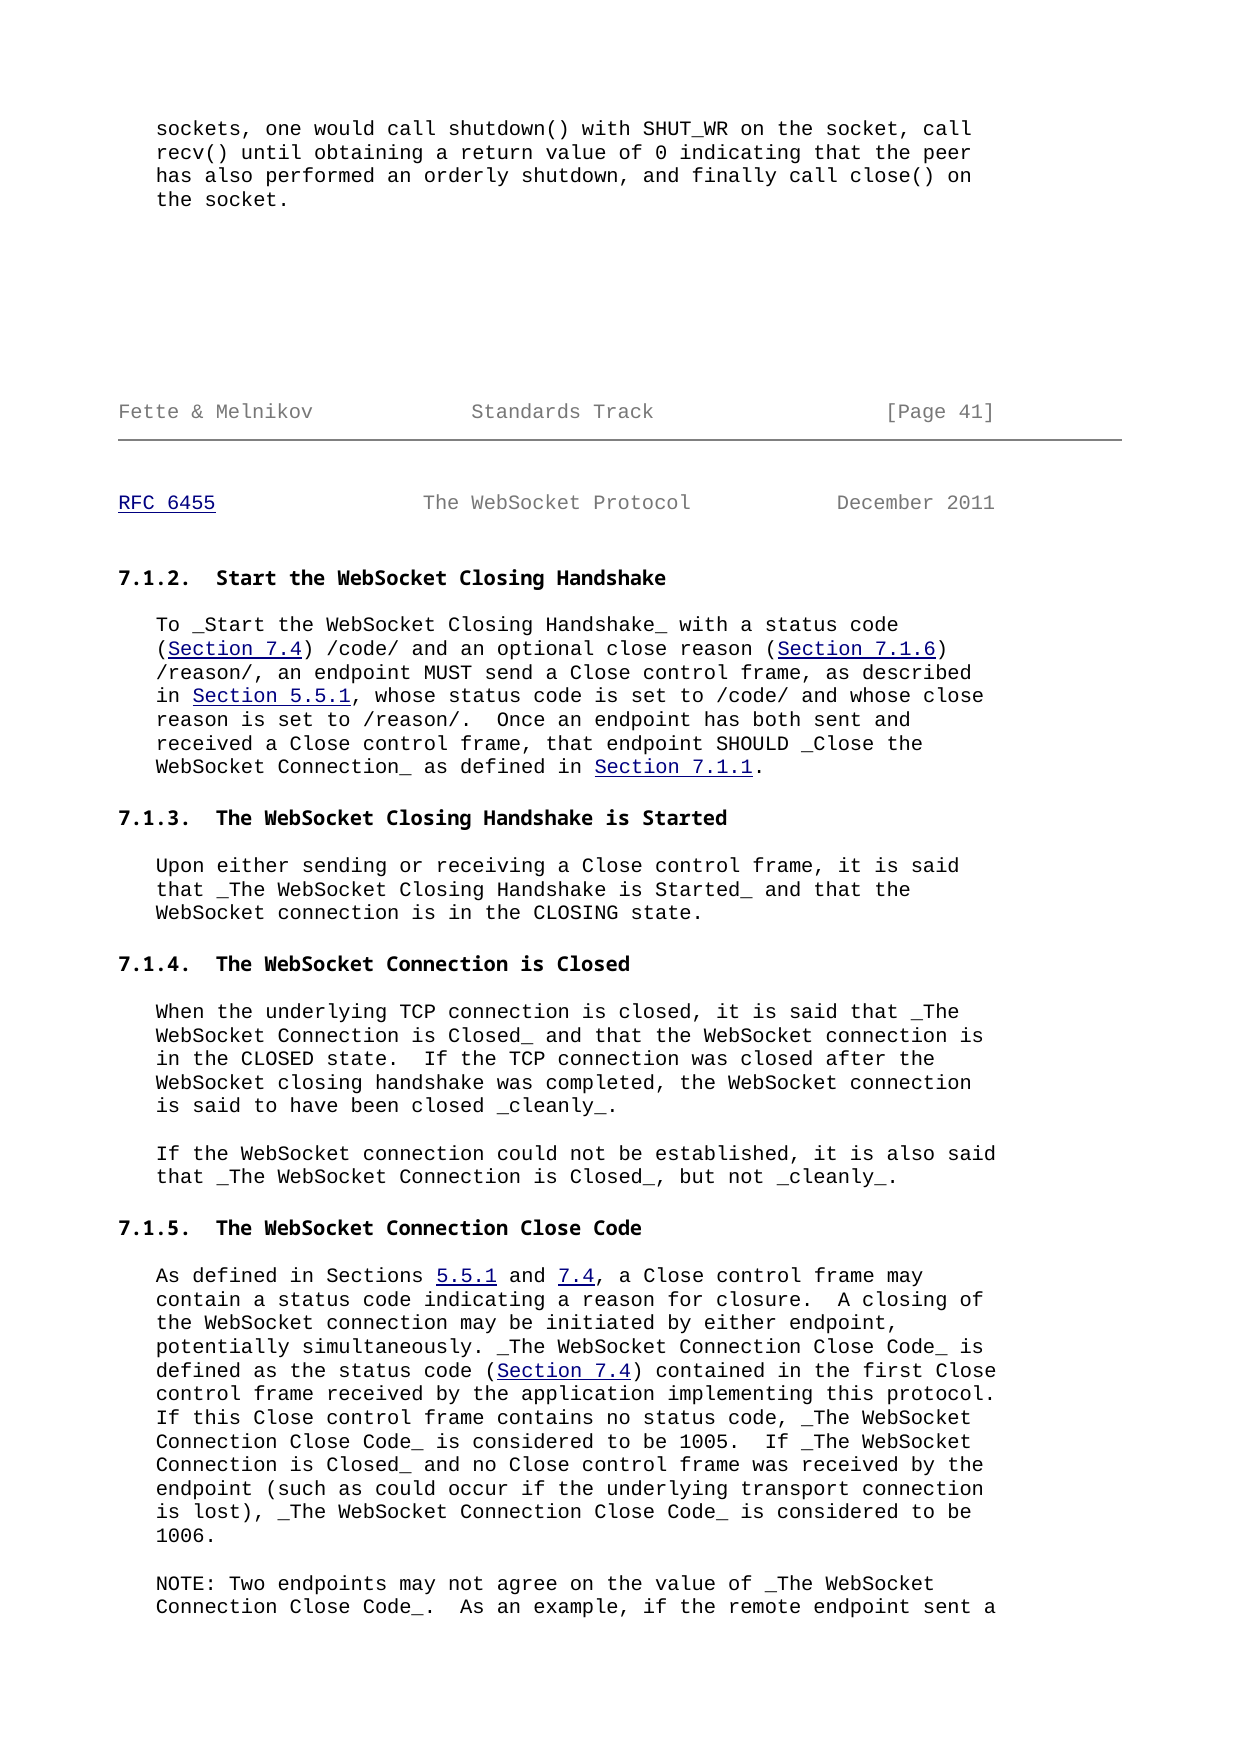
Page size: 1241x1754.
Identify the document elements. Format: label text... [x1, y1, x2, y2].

text RFC 6455 The WebSocket Protocol December 2011 [118, 493, 1122, 516]
text WebSocket Connection_ as defined in Section 7.1.1. [118, 756, 1122, 780]
text As defined in Sections 5.5.1 and 7.4, a Close control frame may [118, 1265, 1122, 1289]
text /reason/, an endpoint MUST send a Close control frame, as described [118, 662, 1122, 685]
text is said to have been closed _cleanly_. [118, 1096, 1122, 1119]
text endpoint (such as could occur if the underlying transport connection [118, 1478, 1122, 1502]
text Upon either sending or receiving a Close control frame, it is said [118, 855, 1122, 879]
text the socket. [118, 189, 1122, 213]
text that _The WebSocket Connection is Closed_, but not _cleanly_. [118, 1166, 1122, 1190]
text 7.1.3. The WebSocket Closing Handshake is Started [118, 804, 1122, 831]
text WebSocket connection is in the CLOSING state. [118, 902, 1122, 926]
text Fette & Melnikov Standards Track [Page 41] [118, 402, 1122, 425]
text Connection Close Code_. As an example, if the remote endpoint sent a [118, 1596, 1122, 1620]
text that _The WebSocket Closing Handshake is Started_ and that the [118, 879, 1122, 902]
text (Section 7.4) /code/ and an optional close reason (Section 7.1.6) [118, 638, 1122, 662]
text 7.1.5. The WebSocket Connection Close Code [118, 1214, 1122, 1241]
text To _Start the WebSocket Closing Handshake_ with a status code [118, 614, 1122, 638]
text If this Close control frame contains no status code, _The WebSocket [118, 1407, 1122, 1431]
text When the underlying TCP connection is closed, it is said that _The [118, 1001, 1122, 1024]
text the WebSocket connection may be initiated by either endpoint, [118, 1312, 1122, 1336]
text Connection Close Code_ is considered to be 1005. If _The WebSocket [118, 1431, 1122, 1454]
text WebSocket Connection is Closed_ and that the WebSocket connection is [118, 1024, 1122, 1048]
text received a Close control frame, that endpoint SHOULD _Close the [118, 733, 1122, 756]
text has also performed an orderly shutdown, and finally call close() on [118, 165, 1122, 189]
text sockets, one would call shutdown() with SHUT_WR on the socket, call [118, 118, 1122, 142]
text recv() until obtaining a return value of 0 indicating that the peer [118, 142, 1122, 165]
text potentially simultaneously. _The WebSocket Connection Close Code_ is [118, 1336, 1122, 1360]
text If the WebSocket connection could not be established, it is also said [118, 1143, 1122, 1166]
text reason is set to /reason/. Once an endpoint has both sent and [118, 709, 1122, 733]
text control frame received by the application implementing this protocol. [118, 1383, 1122, 1407]
text 7.1.2. Start the WebSocket Closing Handshake [118, 563, 1122, 591]
text defined as the status code (Section 7.4) contained in the first Close [118, 1360, 1122, 1383]
text NOTE: Two endpoints may not agree on the value of _The WebSocket [118, 1572, 1122, 1596]
text contain a status code indicating a reason for closure. A closing of [118, 1289, 1122, 1312]
text 1006. [118, 1525, 1122, 1549]
text is lost), _The WebSocket Connection Close Code_ is considered to be [118, 1502, 1122, 1525]
text in Section 5.5.1, whose status code is set to /code/ and whose close [118, 685, 1122, 709]
text in the CLOSED state. If the TCP connection was closed after the [118, 1048, 1122, 1072]
text Connection is Closed_ and no Close control frame was received by the [118, 1454, 1122, 1478]
text 7.1.4. The WebSocket Connection is Closed [118, 949, 1122, 977]
text WebSocket closing handshake was completed, the WebSocket connection [118, 1072, 1122, 1096]
